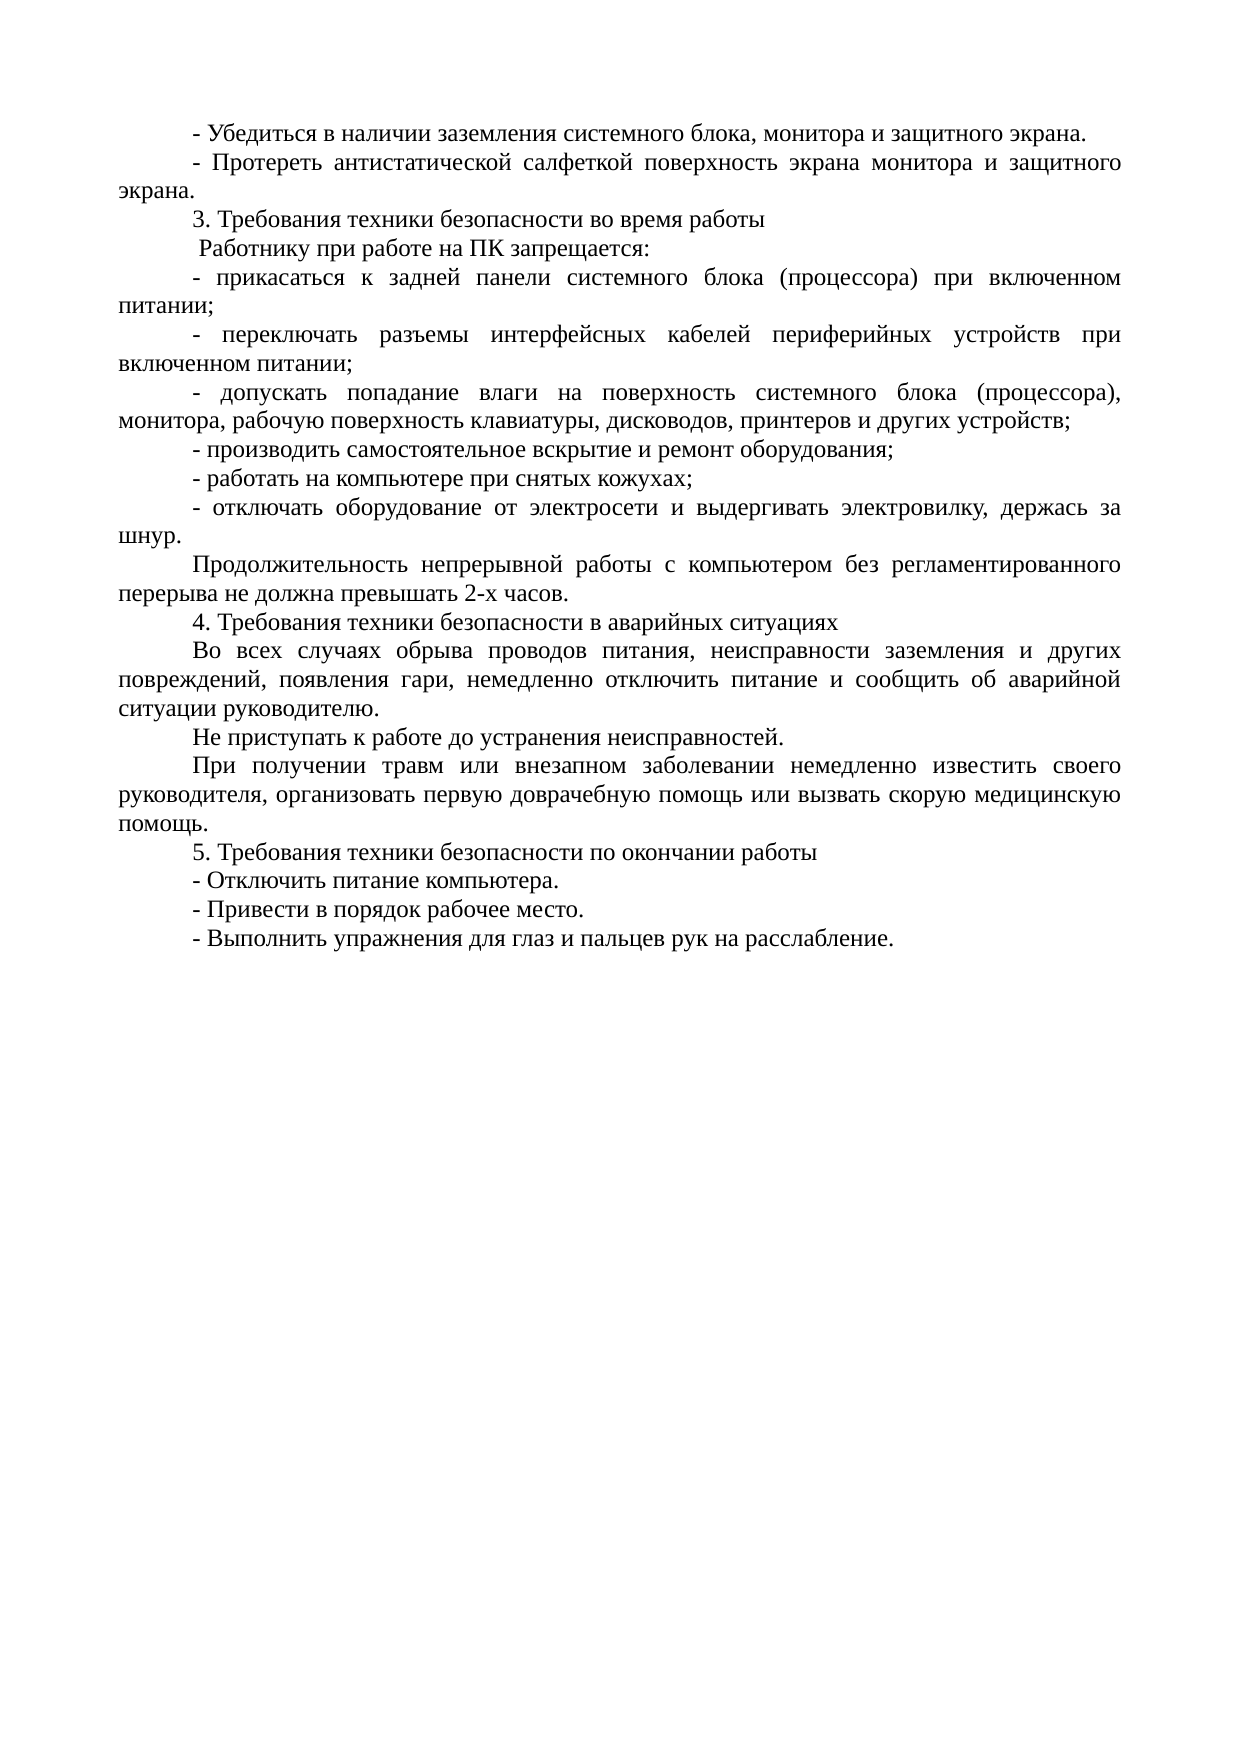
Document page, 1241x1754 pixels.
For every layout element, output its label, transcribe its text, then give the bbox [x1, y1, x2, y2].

text Не приступать к работе до устранения неисправностей. [118, 722, 1122, 751]
text 4. Требования техники безопасности в аварийных ситуациях [118, 607, 1122, 636]
text 5. Требования техники безопасности по окончании работы [118, 837, 1122, 866]
text Продолжительность непрерывной работы с компьютером без регламентированного перерыва не должна превышать 2-х часов. [118, 549, 1122, 607]
text - работать на компьютере при снятых кожухах; [118, 463, 1122, 492]
text - допускать попадание влаги на поверхность системного блока (процессора), монитора, рабочую поверхность клавиатуры, дисководов, принтеров и других устройств; [118, 377, 1122, 434]
text - Убедиться в наличии заземления системного блока, монитора и защитного экрана. [118, 118, 1122, 147]
text - прикасаться к задней панели системного блока (процессора) при включенном питании; [118, 262, 1122, 319]
text - Выполнить упражнения для глаз и пальцев рук на расслабление. [118, 923, 1122, 952]
text При получении травм или внезапном заболевании немедленно известить своего руководителя, организовать первую доврачебную помощь или вызвать скорую медицинскую помощь. [118, 751, 1122, 837]
text - Привести в порядок рабочее место. [118, 894, 1122, 923]
text - Отключить питание компьютера. [118, 866, 1122, 894]
text - Протереть антистатической салфеткой поверхность экрана монитора и защитного экрана. [118, 147, 1122, 204]
text Работнику при работе на ПК запрещается: [118, 233, 1122, 262]
text - отключать оборудование от электросети и выдергивать электровилку, держась за шнур. [118, 492, 1122, 549]
text Во всех случаях обрыва проводов питания, неисправности заземления и других повреждений, появления гари, немедленно отключить питание и сообщить об аварийной ситуации руководителю. [118, 636, 1122, 722]
text 3. Требования техники безопасности во время работы [118, 204, 1122, 233]
text - производить самостоятельное вскрытие и ремонт оборудования; [118, 434, 1122, 463]
text - переключать разъемы интерфейсных кабелей периферийных устройств при включенном питании; [118, 319, 1122, 377]
